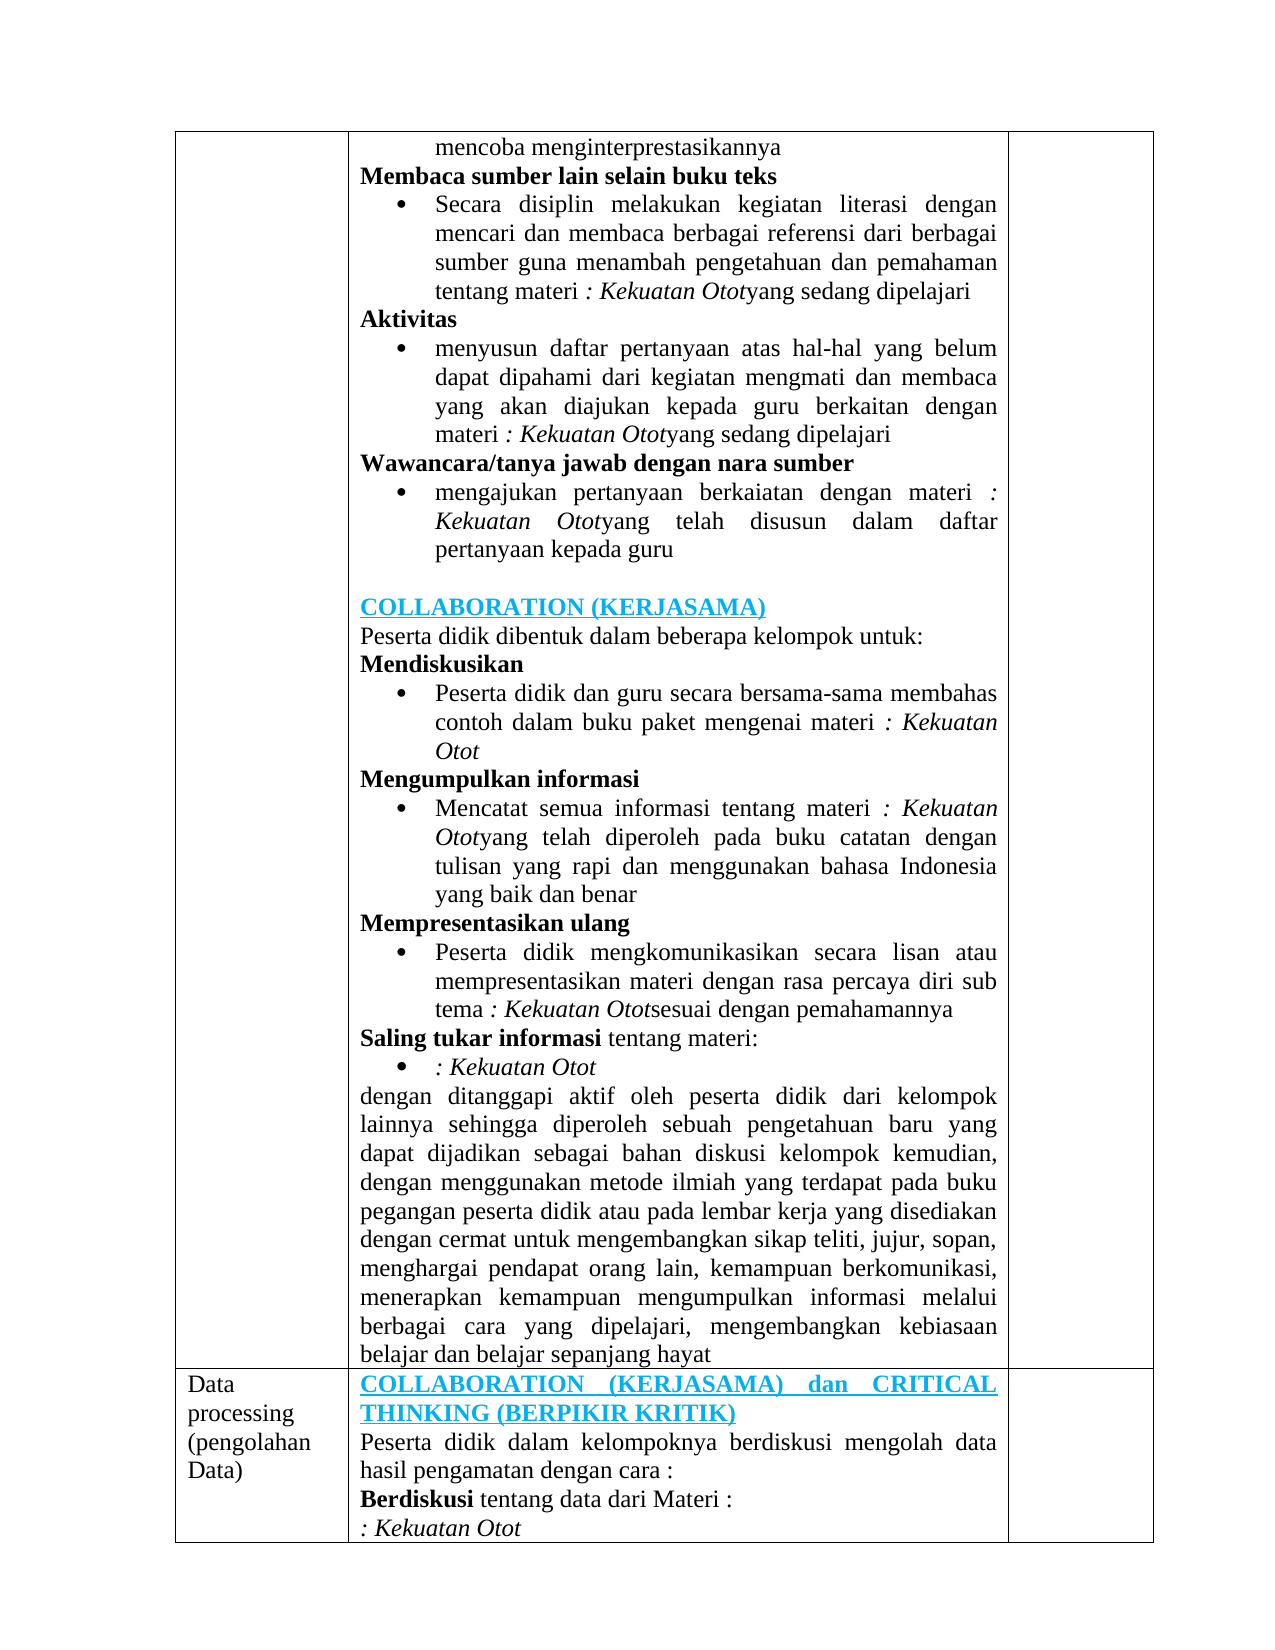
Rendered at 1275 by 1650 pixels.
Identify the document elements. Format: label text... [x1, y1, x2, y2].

table_cell [1009, 1369, 1153, 1542]
table_cell Data processing (pengolahan Data) [176, 1369, 348, 1542]
table_cell [1009, 132, 1153, 1368]
table_cell [176, 132, 348, 1368]
table_cell mencoba menginterprestasikannya Membaca sumber lain selain buku teks Secara disiplin melakukan kegiatan literasi dengan mencari dan membaca berbagai referensi dari berbagai sumber guna menambah pengetahuan dan pemahaman tentang materi : Kekuatan Ototyang sedang dipelajari Aktivitas menyusun daftar pertanyaan atas hal-hal yang belum dapat dipahami dari kegiatan mengmati dan membaca yang akan diajukan kepada guru berkaitan dengan materi : Kekuatan Ototyang sedang dipelajari Wawancara/tanya jawab dengan nara sumber mengajukan pertanyaan berkaiatan dengan materi : Kekuatan Ototyang telah disusun dalam daftar pertanyaan kepada guru COLLABORATION (KERJASAMA) Peserta didik dibentuk dalam beberapa kelompok untuk: Mendiskusikan Peserta didik dan guru secara bersama-sama membahas contoh dalam buku paket mengenai materi : Kekuatan Otot Mengumpulkan informasi Mencatat semua informasi tentang materi : Kekuatan Ototyang telah diperoleh pada buku catatan dengan tulisan yang rapi dan menggunakan bahasa Indonesia yang baik dan benar Mempresentasikan ulang Peserta didik mengkomunikasikan secara lisan atau mempresentasikan materi dengan rasa percaya diri sub tema : Kekuatan Ototsesuai dengan pemahamannya Saling tukar informasi tentang materi: : Kekuatan Otot dengan ditanggapi aktif oleh peserta didik dari kelompok lainnya sehingga diperoleh sebuah pengetahuan baru yang dapat dijadikan sebagai bahan diskusi kelompok kemudian, dengan menggunakan metode ilmiah yang terdapat pada buku pegangan peserta didik atau pada lembar kerja yang disediakan dengan cermat untuk mengembangkan sikap teliti, jujur, sopan, menghargai pendapat orang lain, kemampuan berkomunikasi, menerapkan kemampuan mengumpulkan informasi melalui berbagai cara yang dipelajari, mengembangkan kebiasaan belajar dan belajar sepanjang hayat [349, 132, 1008, 1368]
table_cell COLLABORATION (KERJASAMA) dan CRITICAL THINKING (BERPIKIR KRITIK) Peserta didik dalam kelompoknya berdiskusi mengolah data hasil pengamatan dengan cara : Berdiskusi tentang data dari Materi : : Kekuatan Otot [349, 1369, 1008, 1542]
